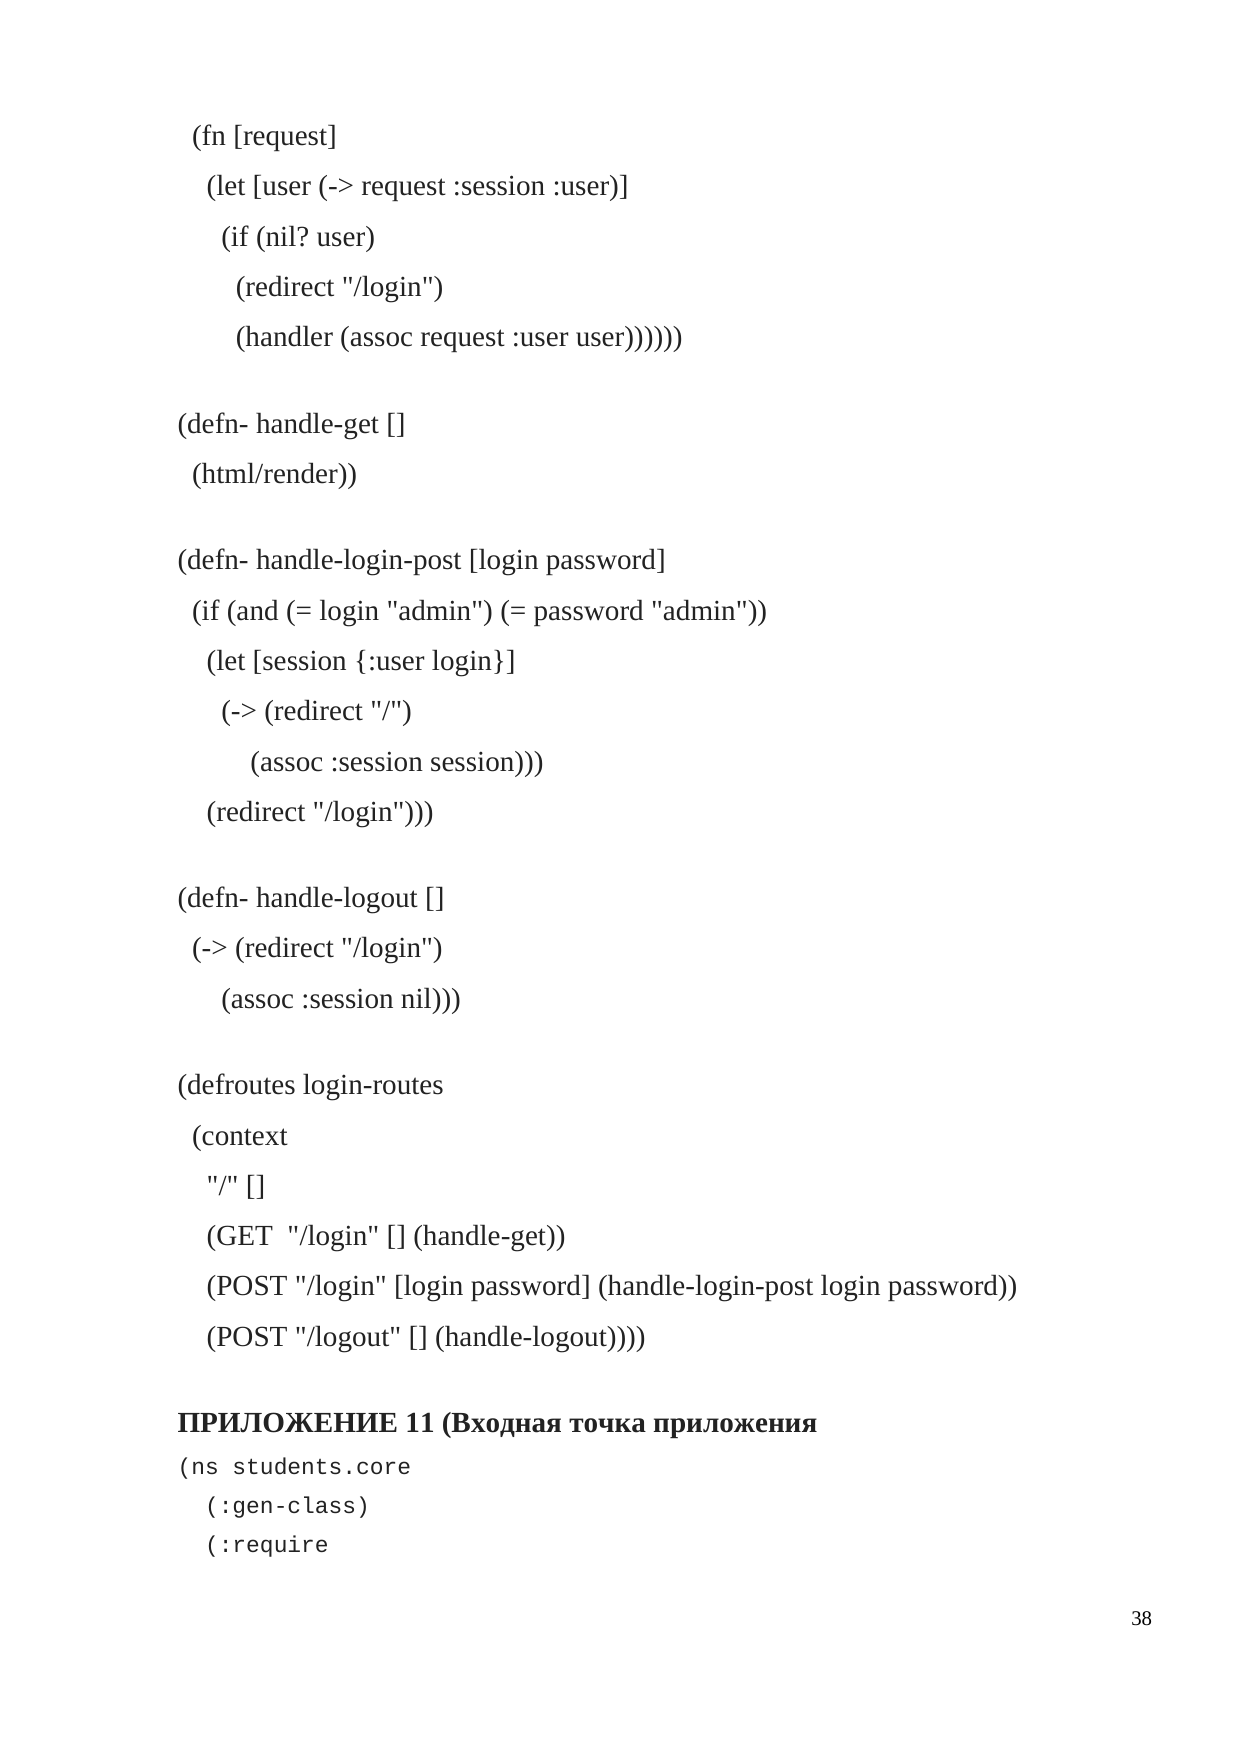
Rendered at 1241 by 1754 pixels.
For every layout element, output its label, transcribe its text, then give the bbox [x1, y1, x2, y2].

text (let [user (-> request :session :user)] [177, 168, 1152, 202]
text (defn- handle-get [] [177, 406, 1152, 439]
text (defn- handle-logout [] [177, 880, 1152, 914]
text (POST "/logout" [] (handle-logout)))) [177, 1319, 1152, 1352]
text (html/render)) [177, 456, 1152, 489]
text (-> (redirect "/") [177, 693, 1152, 727]
text (GET "/login" [] (handle-get)) [177, 1218, 1152, 1252]
text (-> (redirect "/login") [177, 931, 1152, 964]
text (if (nil? user) [177, 219, 1152, 252]
text (defn- handle-login-post [login password] [177, 542, 1152, 576]
text (assoc :session session))) [177, 744, 1152, 777]
text (if (and (= login "admin") (= password "admin")) [177, 593, 1152, 626]
text (handler (assoc request :user user)))))) [177, 319, 1152, 353]
text "/" [] [177, 1168, 1152, 1201]
text (redirect "/login"))) [177, 794, 1152, 827]
text ПРИЛОЖЕНИЕ 11 (Входная точка приложения [177, 1405, 1152, 1439]
text (fn [request] [177, 118, 1152, 152]
text (defroutes login-routes [177, 1067, 1152, 1101]
text (context [177, 1118, 1152, 1151]
text (POST "/login" [login password] (handle-login-post login password)) [177, 1268, 1152, 1302]
text (assoc :session nil))) [177, 981, 1152, 1014]
text (redirect "/login") [177, 269, 1152, 303]
text (ns students.core [177, 1456, 1152, 1481]
text (:gen-class) [177, 1494, 1152, 1520]
text (:require [177, 1533, 1152, 1559]
text (let [session {:user login}] [177, 643, 1152, 677]
